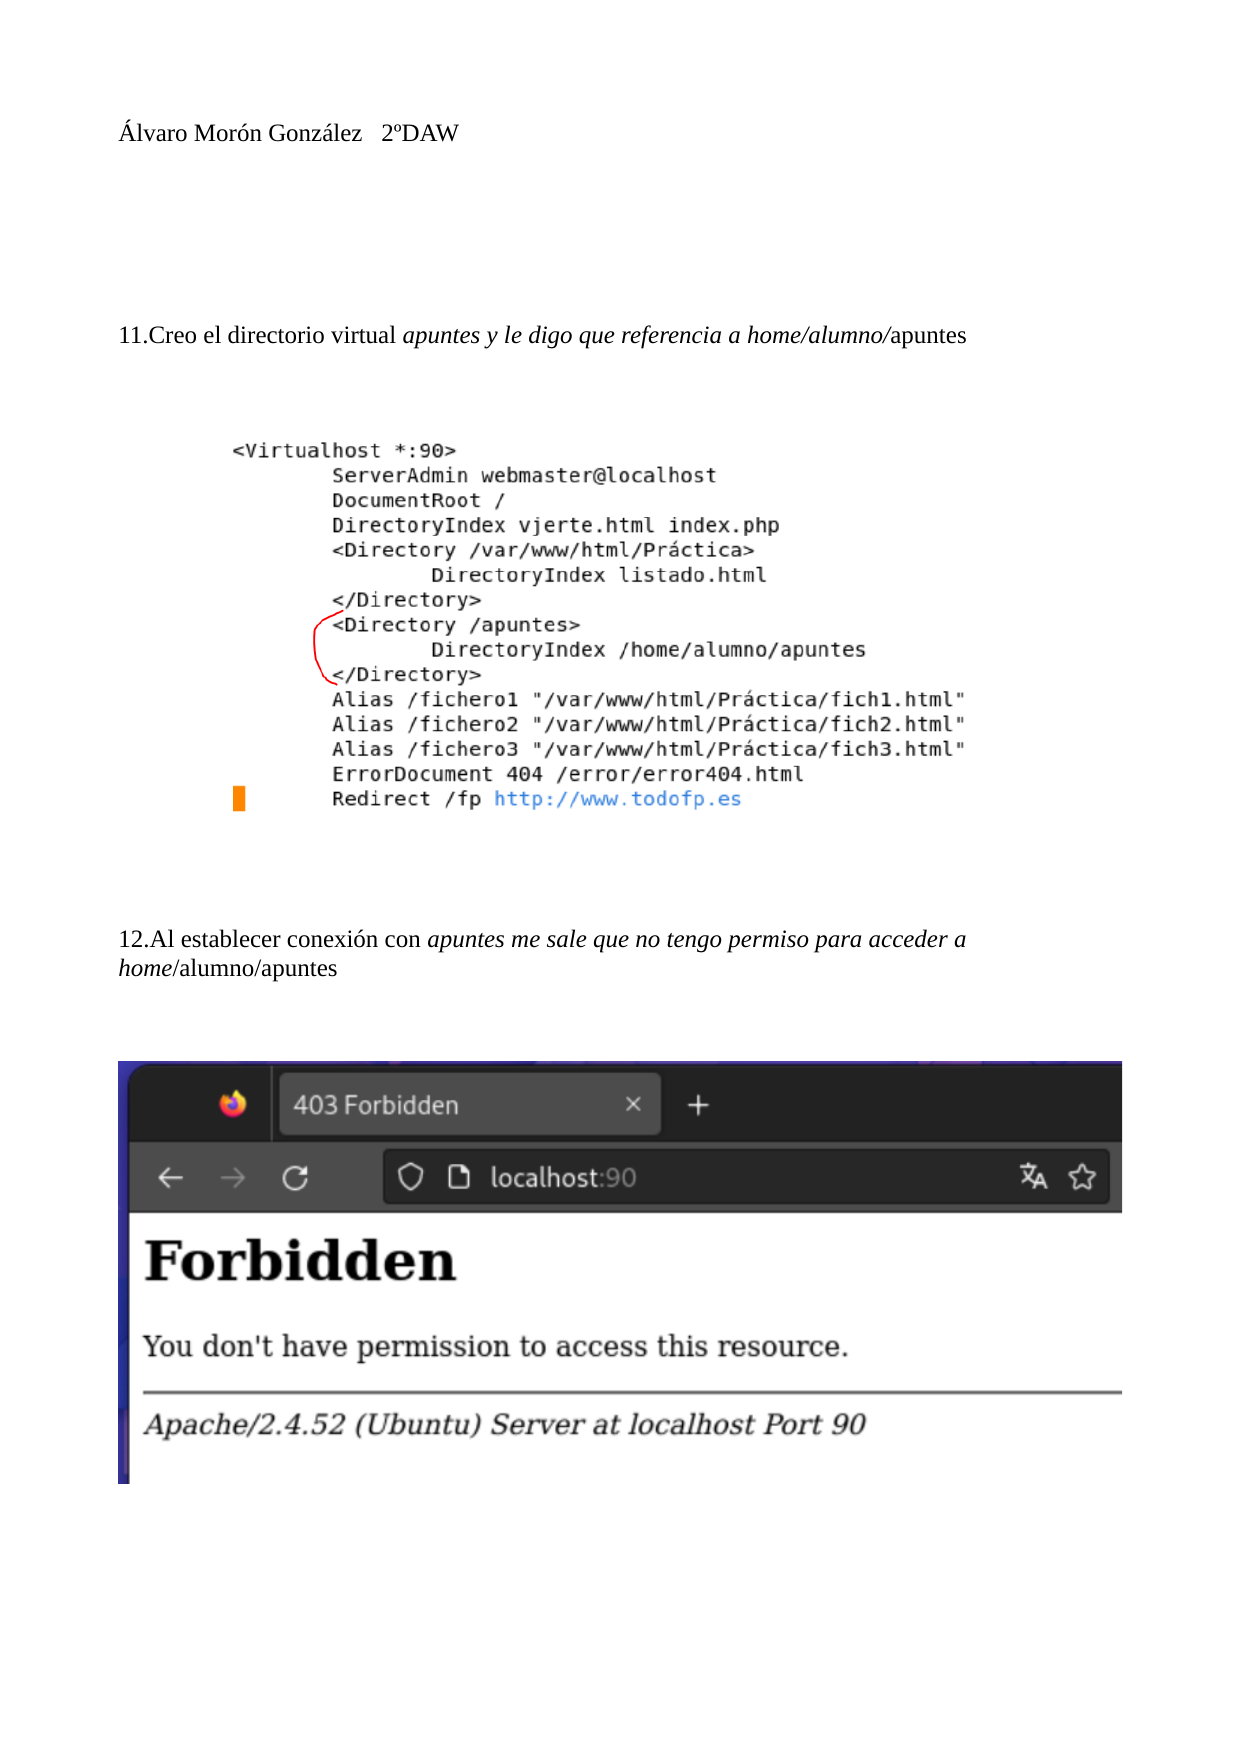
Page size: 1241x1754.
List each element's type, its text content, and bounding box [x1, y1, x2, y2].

picture [118, 1061, 1123, 1484]
picture [233, 429, 998, 820]
text 11.Creo el directorio virtual apuntes y le digo que referencia a home/alumno/apuntes [118, 320, 1122, 349]
text 12.Al establecer conexión con apuntes me sale que no tengo permiso para acceder a home/alumno/apuntes [118, 924, 1122, 981]
